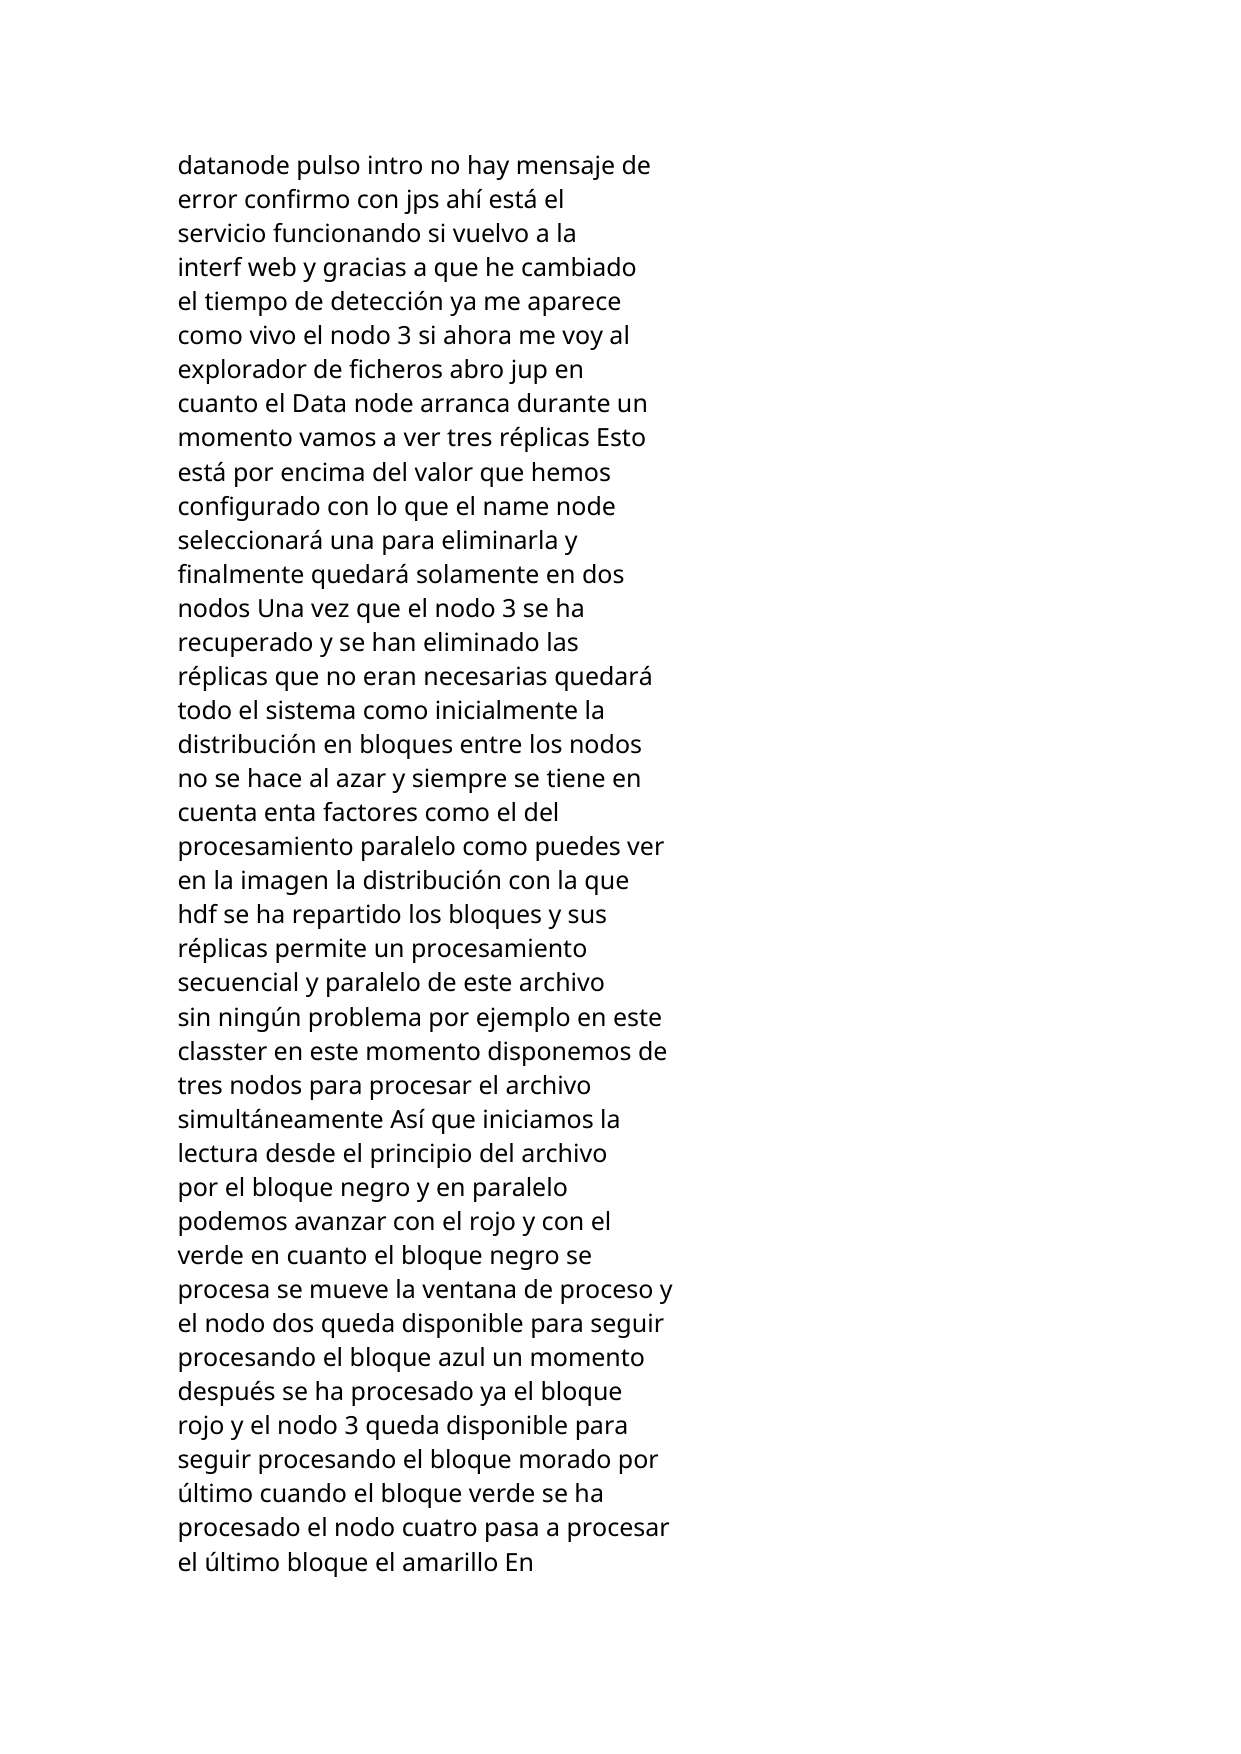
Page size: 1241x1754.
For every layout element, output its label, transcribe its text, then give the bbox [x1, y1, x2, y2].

text procesando el bloque azul un momento [177, 1340, 1063, 1374]
text hdf se ha repartido los bloques y sus [177, 897, 1063, 931]
text verde en cuanto el bloque negro se [177, 1238, 1063, 1272]
text procesado el nodo cuatro pasa a procesar [177, 1510, 1063, 1544]
text distribución en bloques entre los nodos [177, 727, 1063, 761]
text como vivo el nodo 3 si ahora me voy al [177, 318, 1063, 352]
text último cuando el bloque verde se ha [177, 1476, 1063, 1510]
text interf web y gracias a que he cambiado [177, 250, 1063, 284]
text procesa se mueve la ventana de proceso y [177, 1272, 1063, 1306]
text servicio funcionando si vuelvo a la [177, 216, 1063, 250]
text configurado con lo que el name node [177, 488, 1063, 522]
text error confirmo con jps ahí está el [177, 182, 1063, 216]
text classter en este momento disponemos de [177, 1033, 1063, 1067]
text cuenta enta factores como el del [177, 795, 1063, 829]
text después se ha procesado ya el bloque [177, 1374, 1063, 1408]
text datanode pulso intro no hay mensaje de [177, 148, 1063, 182]
text seleccionará una para eliminarla y [177, 522, 1063, 556]
text por el bloque negro y en paralelo [177, 1169, 1063, 1203]
text el último bloque el amarillo En [177, 1544, 1063, 1578]
text el tiempo de detección ya me aparece [177, 284, 1063, 318]
text procesamiento paralelo como puedes ver [177, 829, 1063, 863]
text réplicas permite un procesamiento [177, 931, 1063, 965]
text finalmente quedará solamente en dos [177, 556, 1063, 590]
text todo el sistema como inicialmente la [177, 693, 1063, 727]
text simultáneamente Así que iniciamos la [177, 1101, 1063, 1135]
text el nodo dos queda disponible para seguir [177, 1306, 1063, 1340]
text sin ningún problema por ejemplo en este [177, 999, 1063, 1033]
text explorador de ficheros abro jup en [177, 352, 1063, 386]
text lectura desde el principio del archivo [177, 1135, 1063, 1169]
text recuperado y se han eliminado las [177, 624, 1063, 658]
text cuanto el Data node arranca durante un [177, 386, 1063, 420]
text no se hace al azar y siempre se tiene en [177, 761, 1063, 795]
text nodos Una vez que el nodo 3 se ha [177, 590, 1063, 624]
text tres nodos para procesar el archivo [177, 1067, 1063, 1101]
text seguir procesando el bloque morado por [177, 1442, 1063, 1476]
text momento vamos a ver tres réplicas Esto [177, 420, 1063, 454]
text réplicas que no eran necesarias quedará [177, 658, 1063, 693]
text podemos avanzar con el rojo y con el [177, 1203, 1063, 1238]
text rojo y el nodo 3 queda disponible para [177, 1408, 1063, 1442]
text en la imagen la distribución con la que [177, 863, 1063, 897]
text secuencial y paralelo de este archivo [177, 965, 1063, 999]
text está por encima del valor que hemos [177, 454, 1063, 488]
